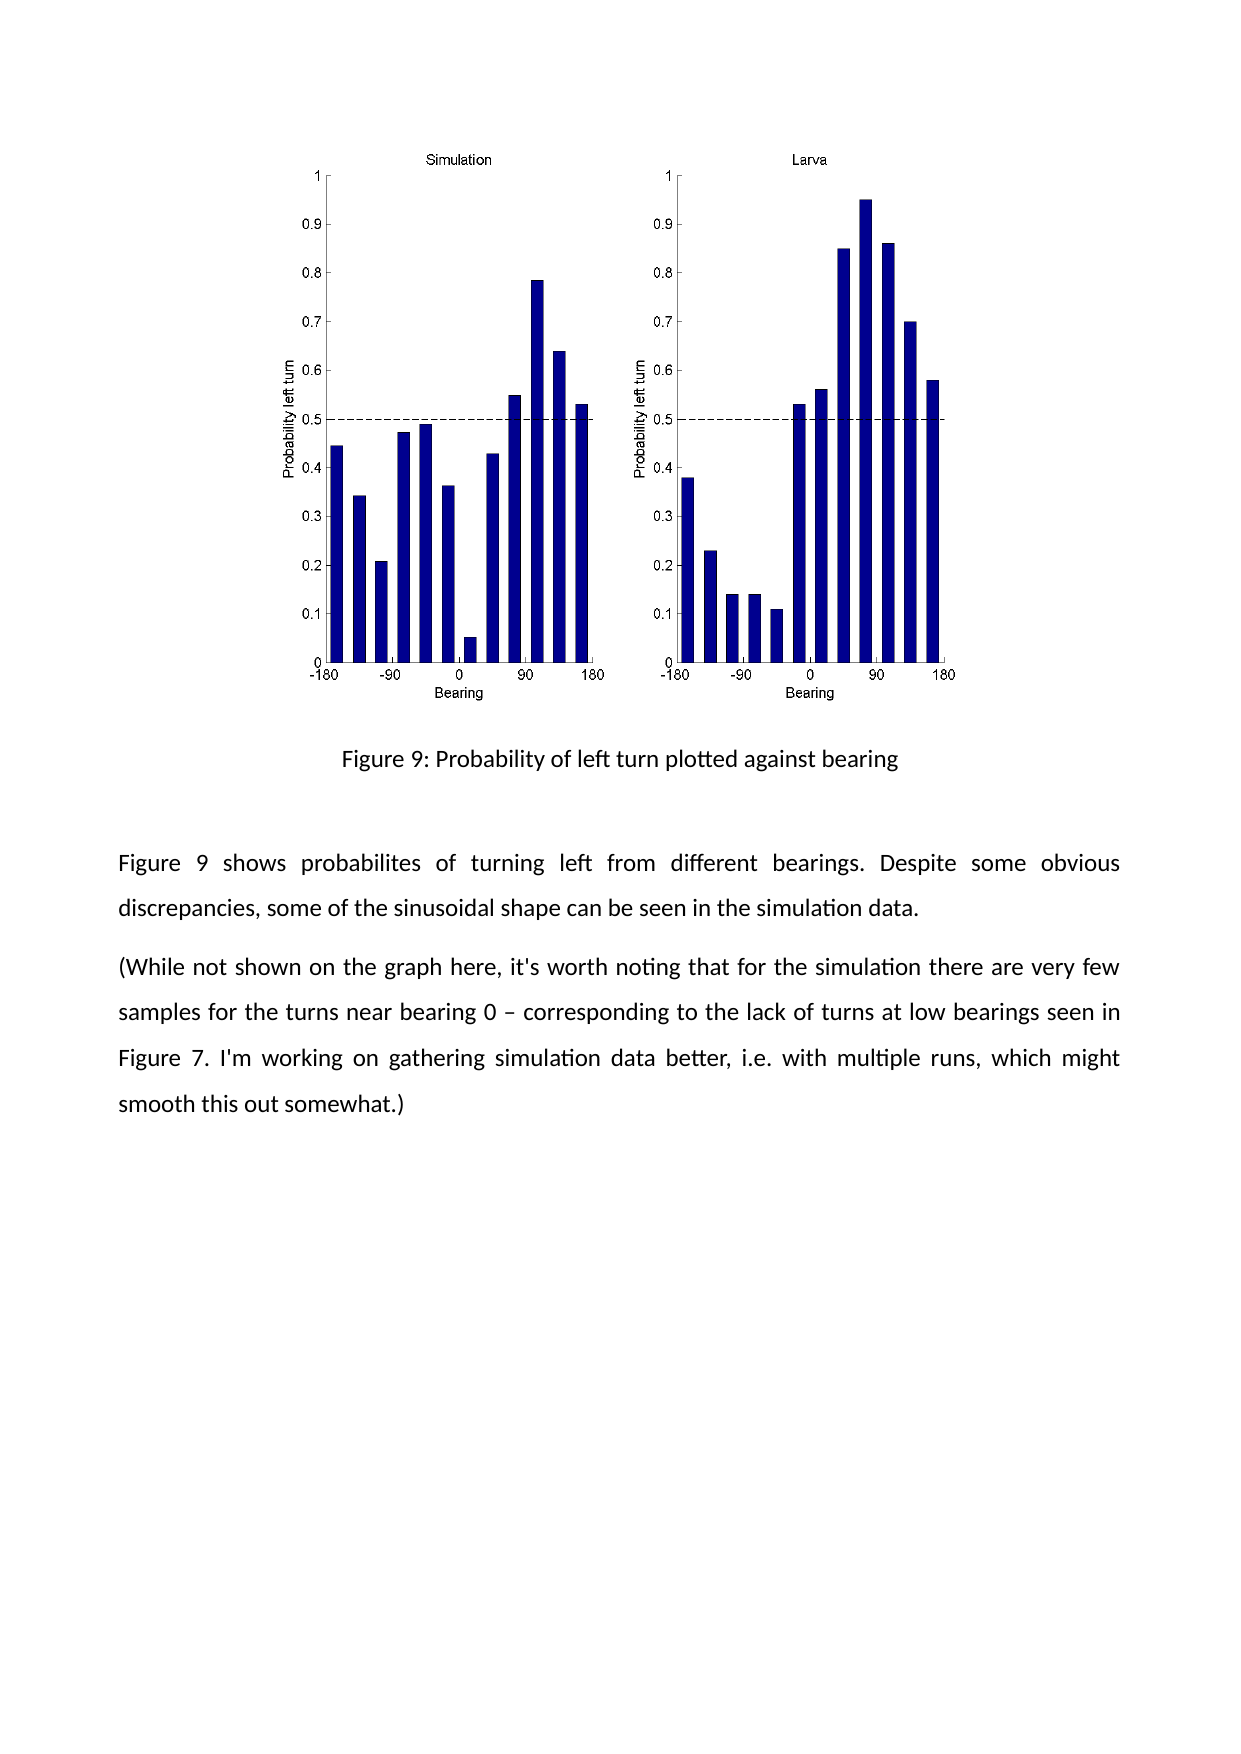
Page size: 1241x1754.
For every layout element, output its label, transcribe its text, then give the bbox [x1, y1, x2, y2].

picture [222, 130, 1019, 728]
text Figure 9: Probability of left turn plotted against bearing [222, 728, 1018, 773]
text (While not shown on the graph here, it's worth noting that for the simulation there are very few samples for the turns near bearing 0 – corresponding to the lack of turns at low bearings seen in Figure 7. I'm working on gathering simulation data better, i.e. with multiple runs, which might smooth this out somewhat.) [118, 951, 1122, 1118]
text Figure 9 shows probabilites of turning left from different bearings. Despite some obvious discrepancies, some of the sinusoidal shape can be seen in the simulation data. [118, 847, 1122, 923]
